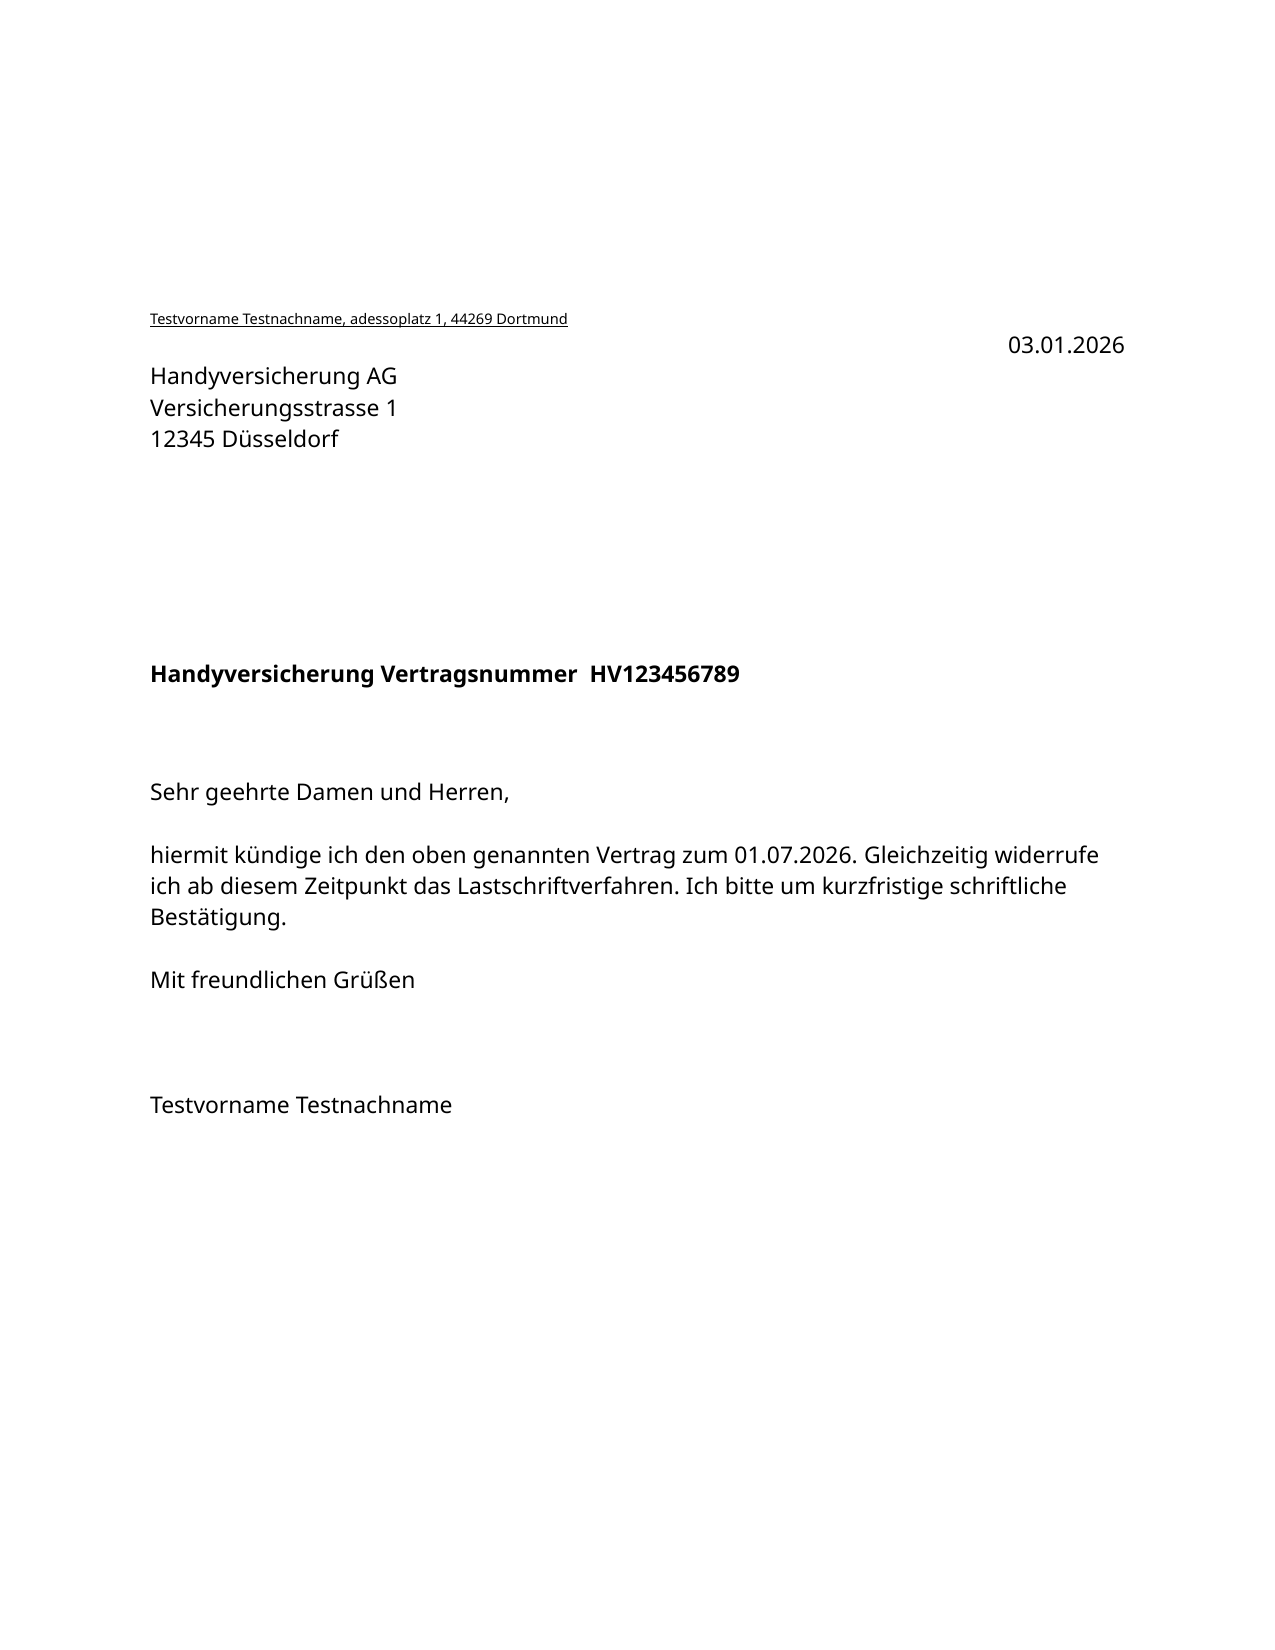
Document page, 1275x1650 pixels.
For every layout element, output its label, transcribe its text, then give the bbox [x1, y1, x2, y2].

text Handyversicherung AG Versicherungsstrasse 1 12345 Düsseldorf [150, 360, 1125, 454]
text Handyversicherung Vertragsnummer HV123456789 [150, 658, 1125, 690]
text 03.01.2026 [150, 329, 1125, 360]
text Testvorname Testnachname, adessoplatz 1, 44269 Dortmund [150, 309, 1125, 329]
text Sehr geehrte Damen und Herren, hiermit kündige ich den oben genannten Vertrag zum 01.07.2026. Gleichzeitig widerrufe ich ab diesem Zeitpunkt das Lastschriftverfahren. Ich bitte um kurzfristige schriftliche Bestätigung. Mit freundlichen Grüßen Testvorname Testnachname [150, 776, 1125, 1120]
